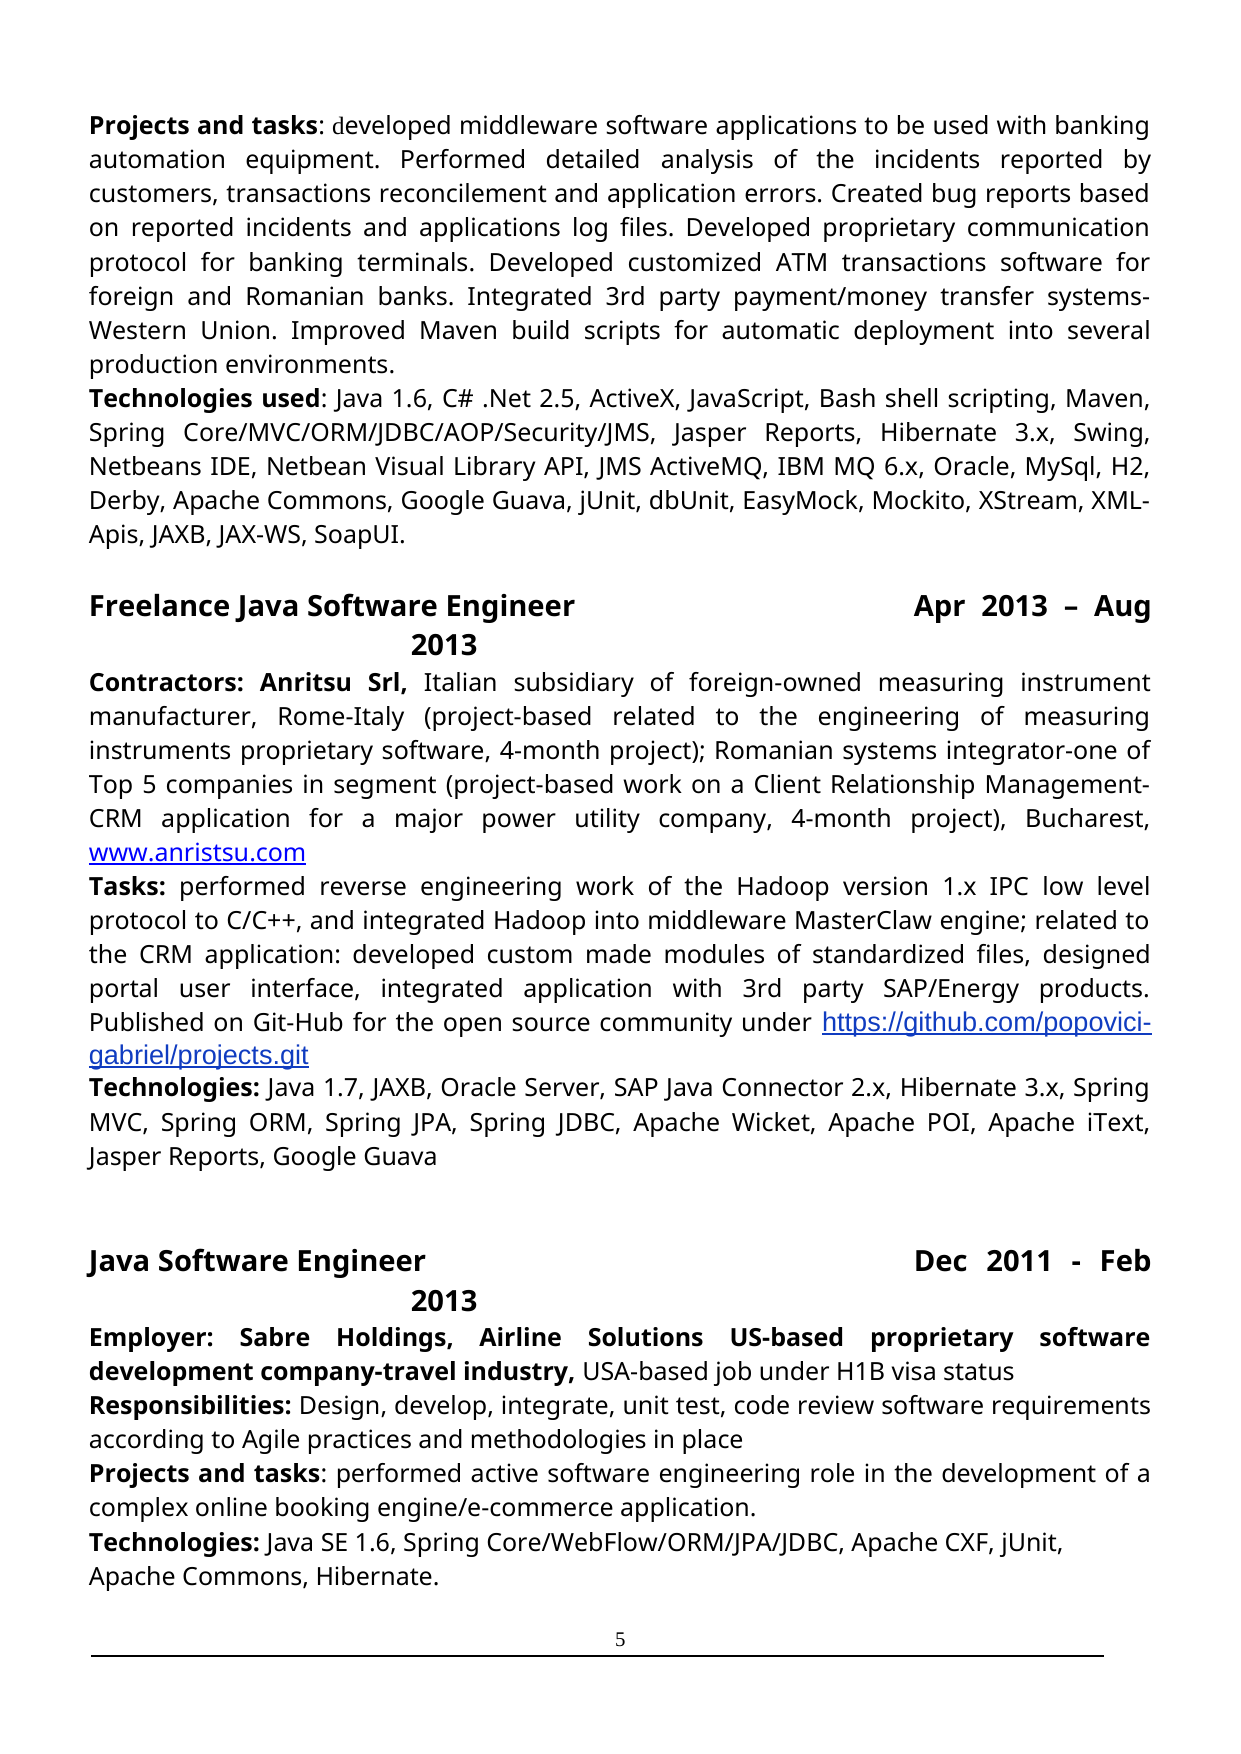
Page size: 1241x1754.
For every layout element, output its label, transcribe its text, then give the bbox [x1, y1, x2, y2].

text Employer: Sabre Holdings, Airline Solutions US-based proprietary software development company-travel industry, USA-based job under H1B visa status [89, 1320, 1152, 1388]
text Technologies used: Java 1.6, C# .Net 2.5, ActiveX, JavaScript, Bash shell scripting, Maven, Spring Core/MVC/ORM/JDBC/AOP/Security/JMS, Jasper Reports, Hibernate 3.x, Swing, Netbeans IDE, Netbean Visual Library API, JMS ActiveMQ, IBM MQ 6.x, Oracle, MySql, H2, Derby, Apache Commons, Google Guava, jUnit, dbUnit, EasyMock, Mockito, XStream, XML-Apis, JAXB, JAX-WS, SoapUI. [89, 380, 1152, 551]
text Projects and tasks: developed middleware software applications to be used with banking automation equipment. Performed detailed analysis of the incidents reported by customers, transactions reconcilement and application errors. Created bug reports based on reported incidents and applications log files. Developed proprietary communication protocol for banking terminals. Developed customized ATM transactions software for foreign and Romanian banks. Integrated 3rd party payment/money transfer systems-Western Union. Improved Maven build scripts for automatic deployment into several production environments. [89, 108, 1152, 380]
text Contractors: Anritsu Srl, Italian subsidiary of foreign-owned measuring instrument manufacturer, Rome-Italy (project-based related to the engineering of measuring instruments proprietary software, 4-month project); Romanian systems integrator-one of Top 5 companies in segment (project-based work on a Client Relationship Management-CRM application for a major power utility company, 4-month project), Bucharest, www.anristsu.com [89, 664, 1152, 868]
text Responsibilities: Design, develop, integrate, unit test, code review software requirements according to Agile practices and methodologies in place [89, 1388, 1152, 1456]
text Projects and tasks: performed active software engineering role in the development of a complex online booking engine/e-commerce application. [89, 1456, 1152, 1524]
text Technologies: Java 1.7, JAXB, Oracle Server, SAP Java Connector 2.x, Hibernate 3.x, Spring MVC, Spring ORM, Spring JPA, Spring JDBC, Apache Wicket, Apache POI, Apache iText, Jasper Reports, Google Guava [89, 1070, 1152, 1172]
text Technologies: Java SE 1.6, Spring Core/WebFlow/ORM/JPA/JDBC, Apache CXF, jUnit, [89, 1524, 1152, 1558]
text Tasks: performed reverse engineering work of the Hadoop version 1.x IPC low level protocol to C/C++, and integrated Hadoop into middleware MasterClaw engine; related to the CRM application: developed custom made modules of standardized files, designed portal user interface, integrated application with 3rd party SAP/Energy products. Published on Git-Hub for the open source community under https://github.com/popovici-gabriel/projects.git [89, 868, 1152, 1070]
text Java Software Engineer Dec 2011 - Feb 2013 [89, 1240, 1152, 1320]
text Freelance Java Software Engineer Apr 2013 – Aug 2013 [89, 585, 1152, 664]
text Apache Commons, Hibernate. [89, 1558, 1152, 1592]
